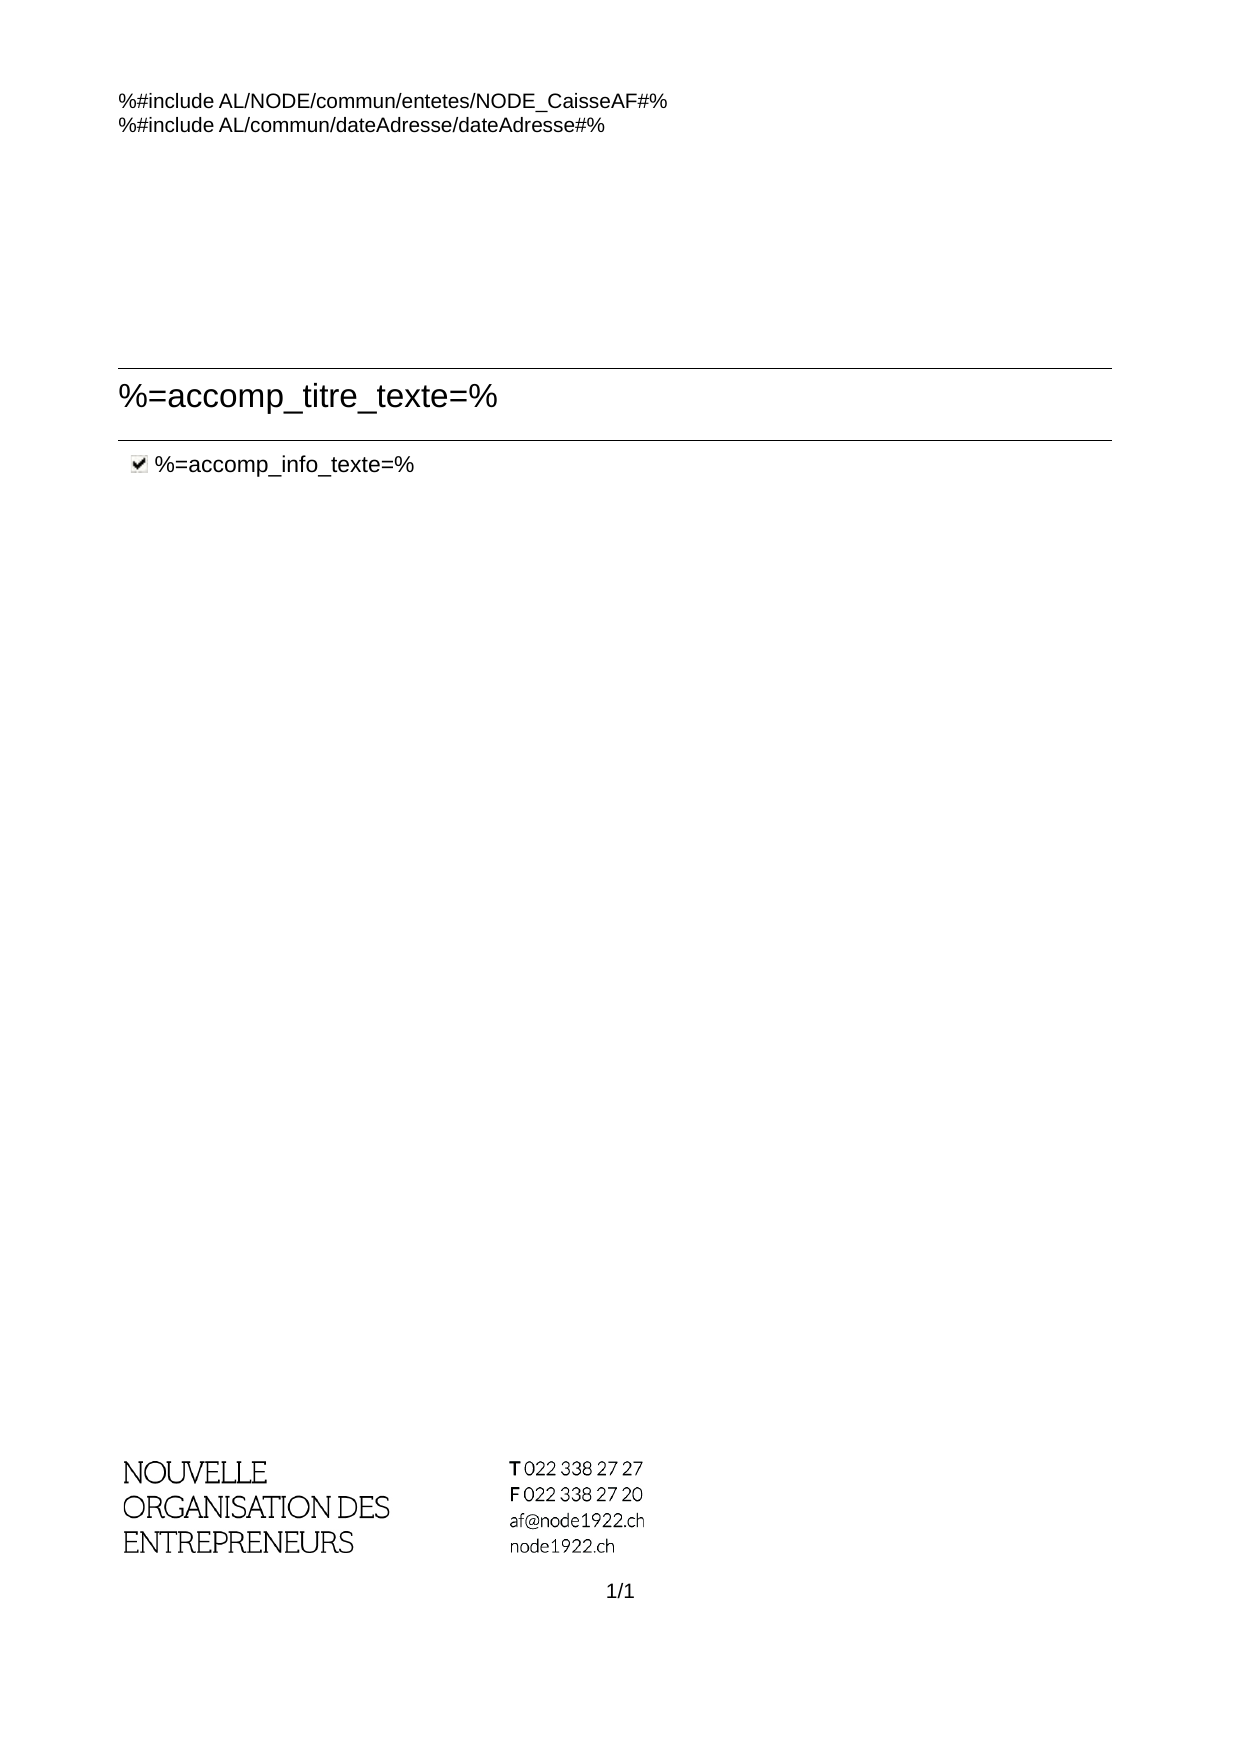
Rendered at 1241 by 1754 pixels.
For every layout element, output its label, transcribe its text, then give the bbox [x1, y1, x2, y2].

picture [130, 455, 148, 473]
text %=accomp_info_texte=% [118, 451, 1122, 477]
picture [123, 1461, 644, 1553]
text %#include AL/NODE/commun/entetes/NODE_CaisseAF#% [118, 88, 1122, 112]
text %#include AL/commun/dateAdresse/dateAdresse#% [118, 112, 1122, 136]
text %=accomp_titre_texte=% [118, 376, 1122, 414]
